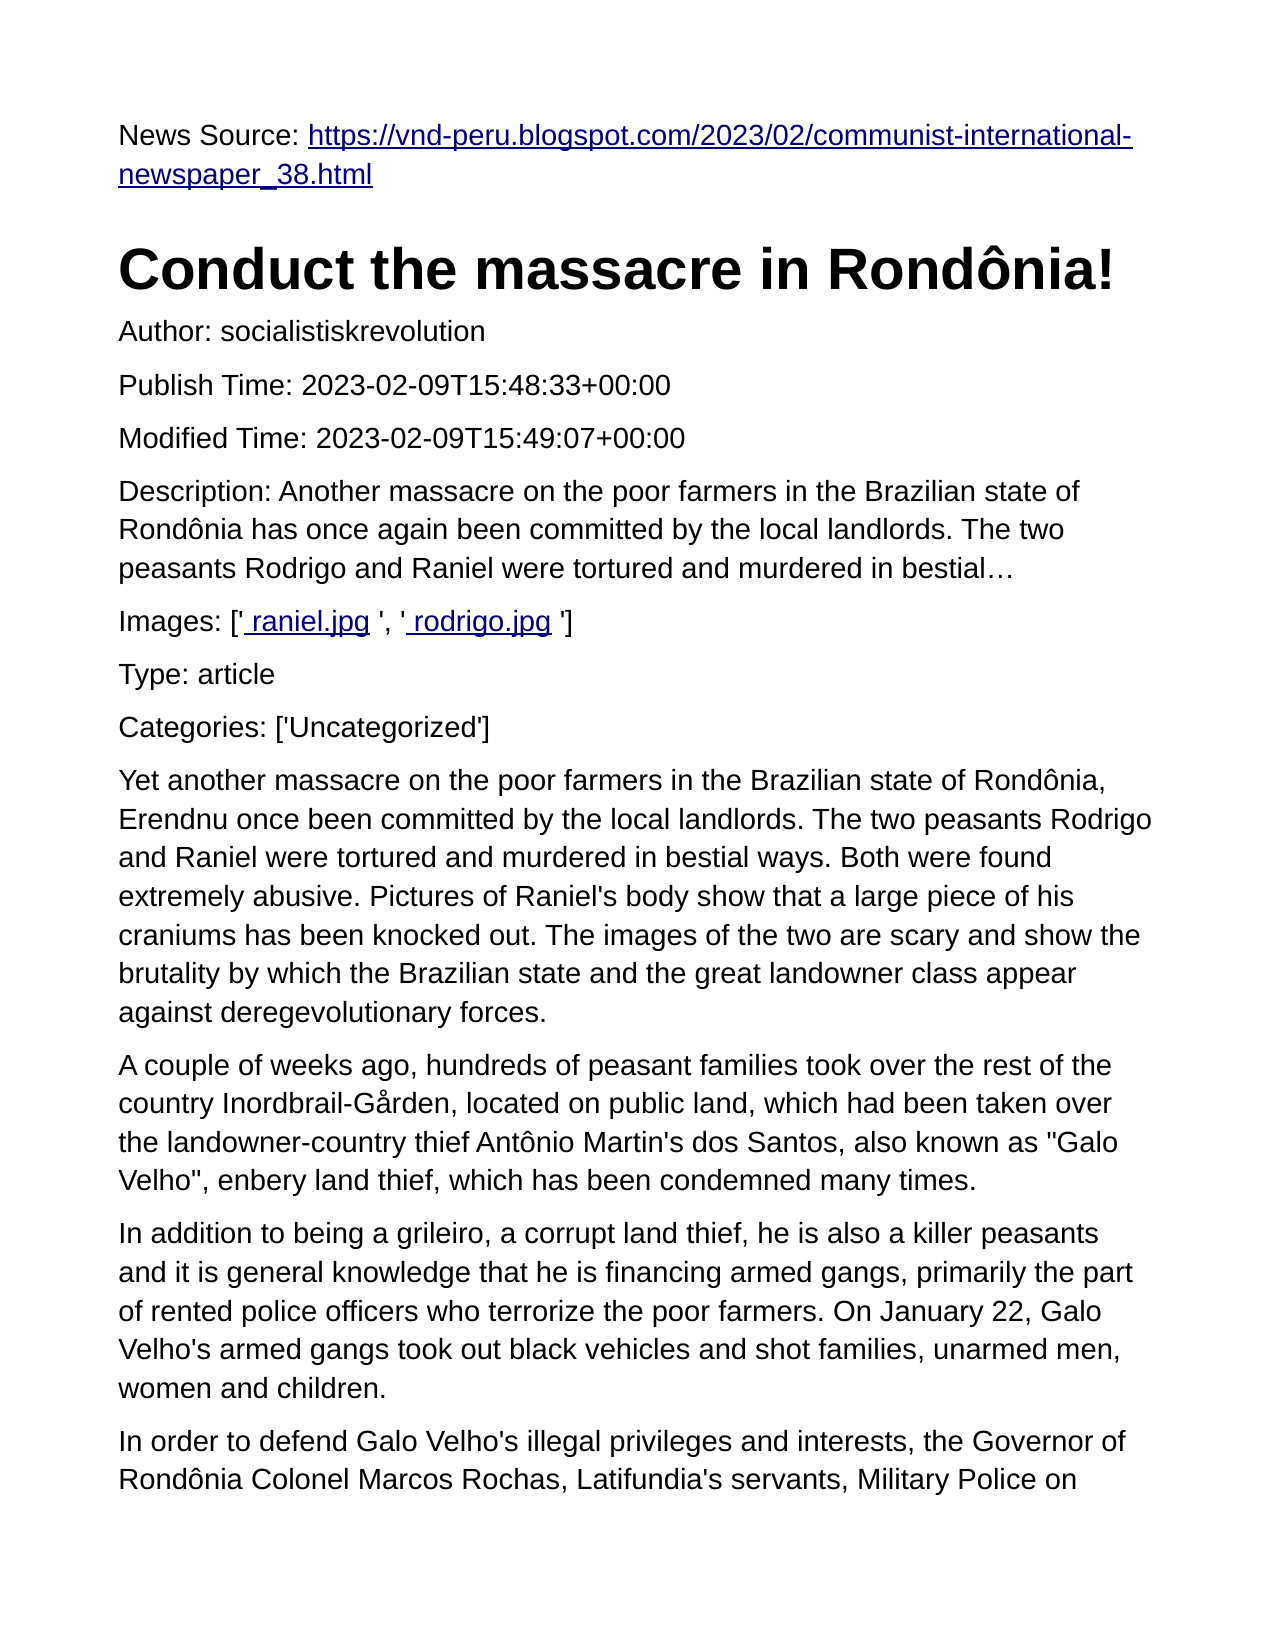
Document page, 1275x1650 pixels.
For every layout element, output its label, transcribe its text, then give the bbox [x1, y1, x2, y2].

text Type: article [118, 657, 1157, 691]
text News Source: https://vnd-peru.blogspot.com/2023/02/communist-international-newspaper_38.html [118, 118, 1157, 190]
text Images: [' raniel.jpg ', ' rodrigo.jpg '] [118, 604, 1157, 637]
text Categories: ['Uncategorized'] [118, 710, 1157, 744]
subtitle Conduct the massacre in Rondônia! [118, 235, 1157, 302]
text Author: socialistiskrevolution [118, 314, 1157, 348]
text Description: Another massacre on the poor farmers in the Brazilian state of Rondônia has once again been committed by the local landlords. The two peasants Rodrigo and Raniel were tortured and murdered in bestial… [118, 474, 1157, 584]
text A couple of weeks ago, hundreds of peasant families took over the rest of the country Inordbrail-Gården, located on public land, which had been taken over the landowner-country thief Antônio Martin's dos Santos, also known as "Galo Velho", enbery land thief, which has been condemned many times. [118, 1048, 1157, 1197]
text Publish Time: 2023-02-09T15:48:33+00:00 [118, 367, 1157, 401]
text Yet another massacre on the poor farmers in the Brazilian state of Rondônia, Erendnu once been committed by the local landlords. The two peasants Rodrigo and Raniel were tortured and murdered in bestial ways. Both were found extremely abusive. Pictures of Raniel's body show that a large piece of his craniums has been knocked out. The images of the two are scary and show the brutality by which the Brazilian state and the great landowner class appear against deregevolutionary forces. [118, 763, 1157, 1028]
text In order to defend Galo Velho's illegal privileges and interests, the Governor of Rondônia Colonel Marcos Rochas, Latifundia's servants, Military Police on [118, 1424, 1157, 1496]
text In addition to being a grileiro, a corrupt land thief, he is also a killer peasants and it is general knowledge that he is financing armed gangs, primarily the part of rented police officers who terrorize the poor farmers. On January 22, Galo Velho's armed gangs took out black vehicles and shot families, unarmed men, women and children. [118, 1216, 1157, 1404]
text Modified Time: 2023-02-09T15:49:07+00:00 [118, 421, 1157, 454]
